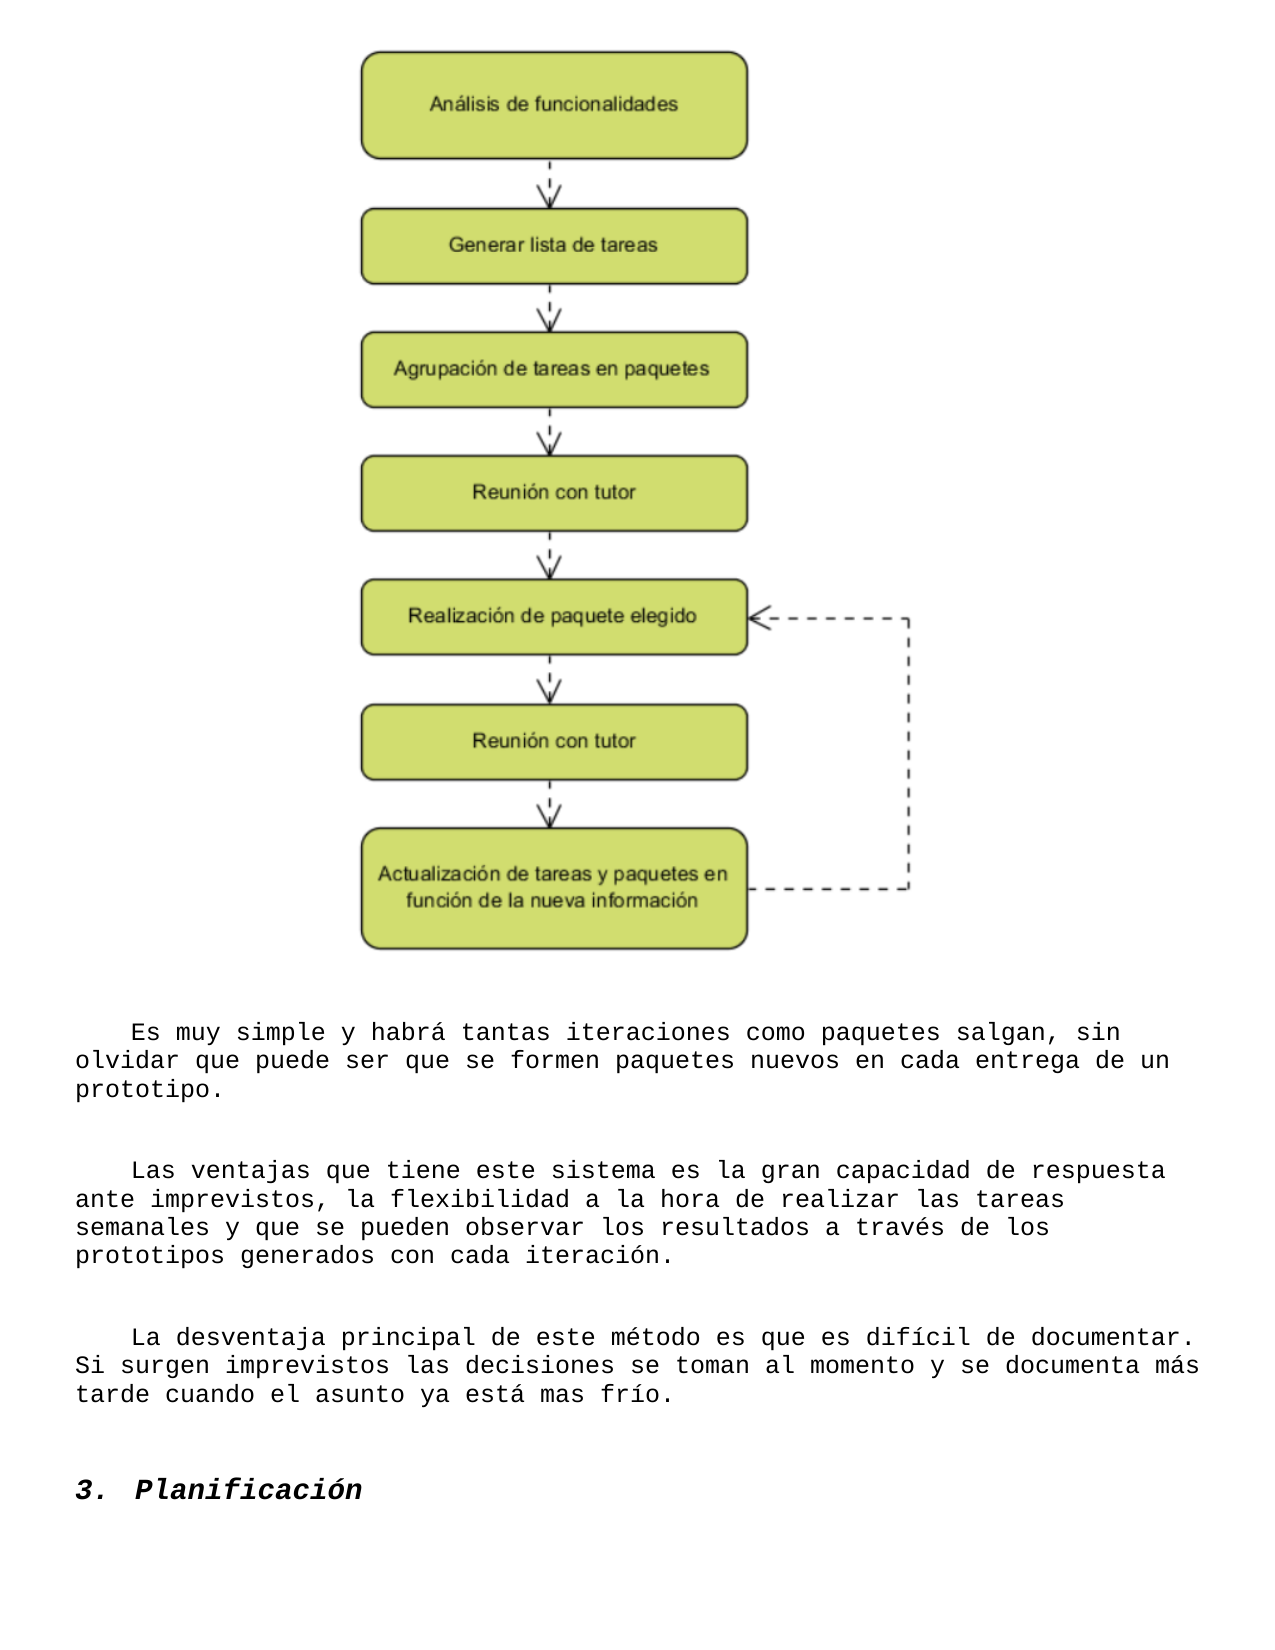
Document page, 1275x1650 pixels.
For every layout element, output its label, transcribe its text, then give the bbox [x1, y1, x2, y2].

text La desventaja principal de este método es que es difícil de documentar. Si surgen imprevistos las decisiones se toman al momento y se documenta más tarde cuando el asunto ya está mas frío. [75, 1325, 1200, 1410]
text Las ventajas que tiene este sistema es la gran capacidad de respuesta ante imprevistos, la flexibilidad a la hora de realizar las tareas semanales y que se pueden observar los resultados a través de los prototipos generados con cada iteración. [75, 1158, 1200, 1271]
picture [336, 28, 939, 979]
subtitle Planificación [75, 1476, 1200, 1508]
text Es muy simple y habrá tantas iteraciones como paquetes salgan, sin olvidar que puede ser que se formen paquetes nuevos en cada entrega de un prototipo. [75, 1020, 1200, 1105]
